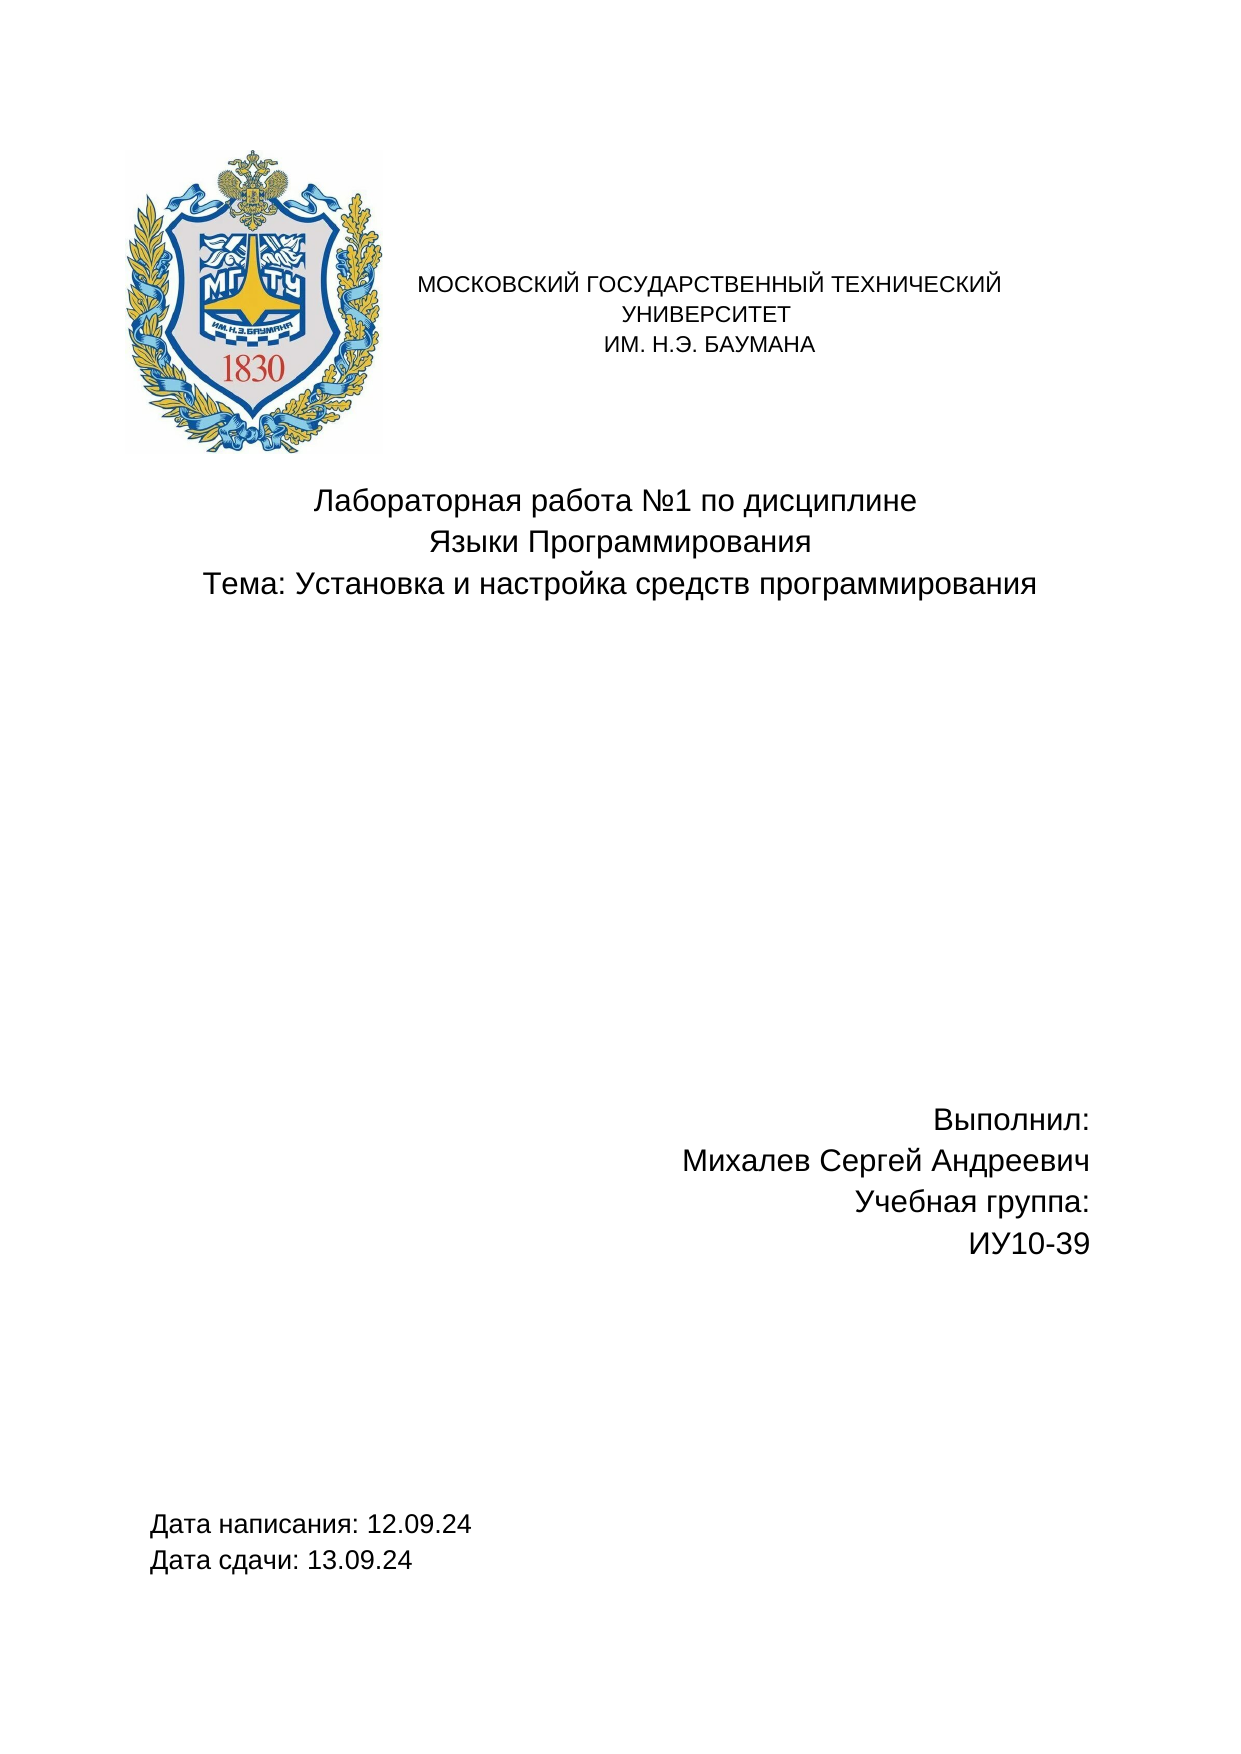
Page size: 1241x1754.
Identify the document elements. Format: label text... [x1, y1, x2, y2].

text Учебная группа: [150, 1183, 1090, 1219]
text ИУ10-39 [150, 1225, 1090, 1261]
text Тема: Установка и настройка средств программирования [150, 565, 1090, 601]
text Михалев Сергей Андреевич [150, 1142, 1090, 1178]
text Дата написания: 12.09.24 [150, 1508, 1090, 1539]
text Лабораторная работа №1 по дисциплине Языки Программирования [150, 482, 1090, 559]
text Дата сдачи: 13.09.24 [150, 1544, 1090, 1575]
text Выполнил: [150, 1101, 1090, 1137]
text МОСКОВСКИЙ ГОСУДАРСТВЕННЫЙ ТЕХНИЧЕСКИЙ УНИВЕРСИТЕТ ИМ. Н.Э. БАУМАНА [383, 271, 1036, 358]
